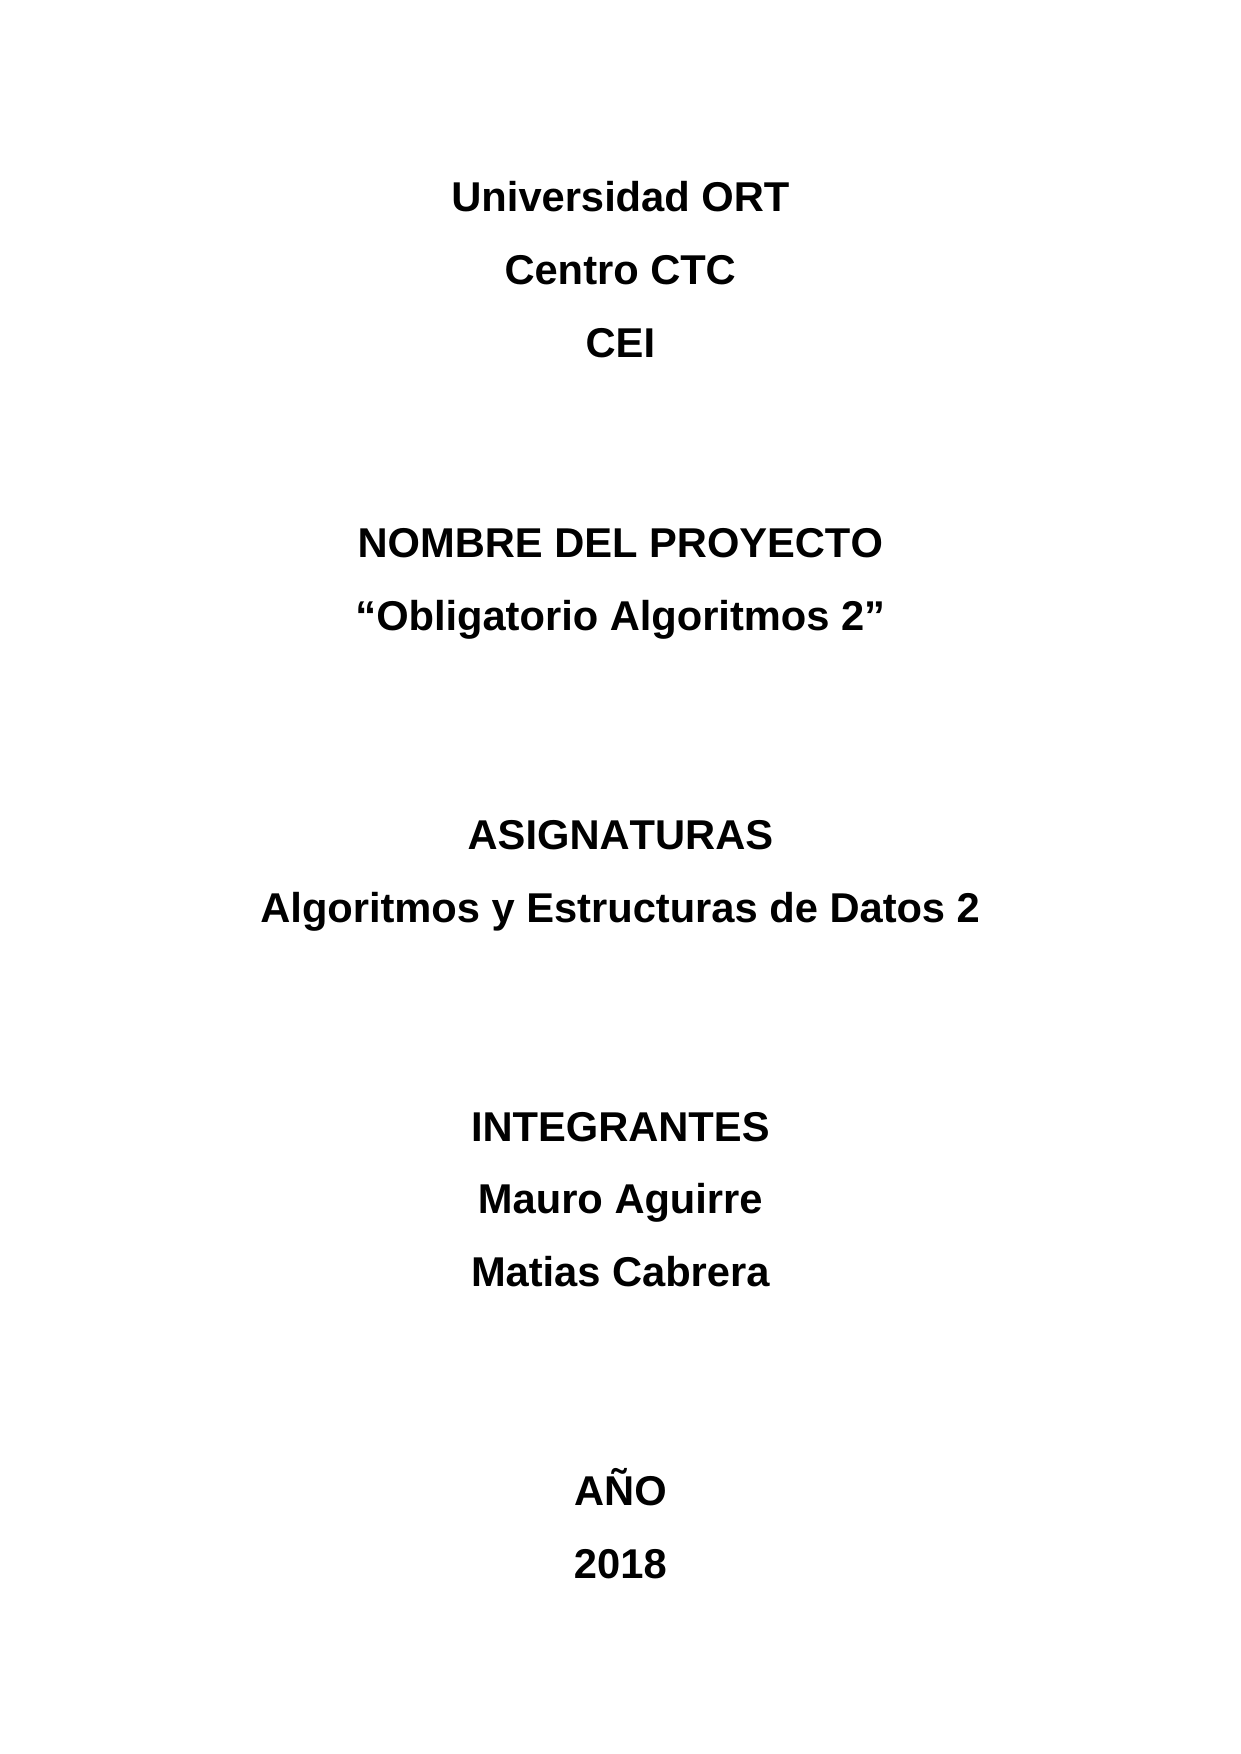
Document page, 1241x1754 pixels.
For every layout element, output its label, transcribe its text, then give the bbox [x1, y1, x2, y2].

title 2018 [148, 1539, 1092, 1587]
title Universidad ORT [148, 173, 1092, 221]
title Algoritmos y Estructuras de Datos 2 [148, 883, 1092, 931]
title Centro CTC [148, 246, 1092, 293]
title ASIGNATURAS [148, 810, 1092, 858]
title Matias Cabrera [148, 1248, 1092, 1296]
title Mauro Aguirre [148, 1175, 1092, 1223]
title INTEGRANTES [148, 1102, 1092, 1150]
title “Obligatorio Algoritmos 2” [148, 591, 1092, 639]
title NOMBRE DEL PROYECTO [148, 518, 1092, 566]
title CEI [148, 318, 1092, 366]
title AÑO [148, 1466, 1092, 1514]
